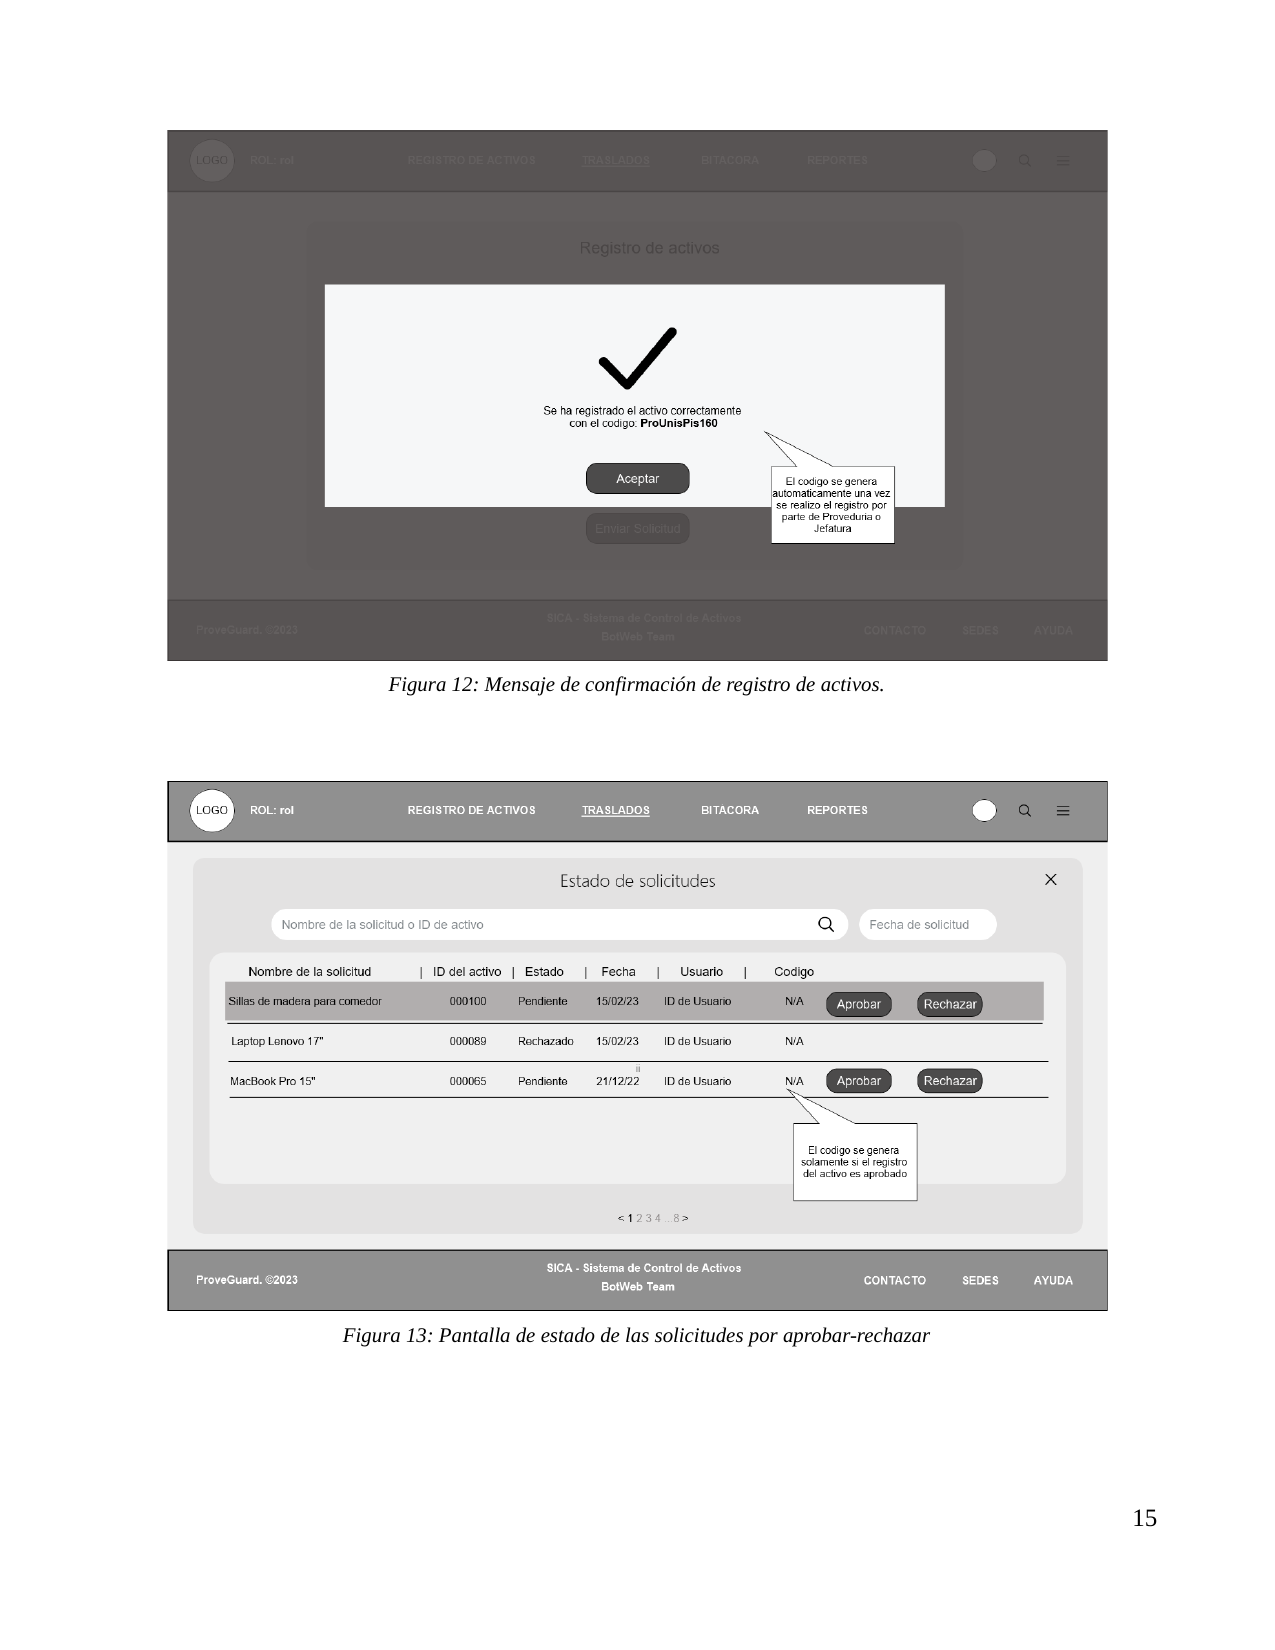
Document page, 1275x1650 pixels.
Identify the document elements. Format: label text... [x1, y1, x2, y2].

text Figura 13: Pantalla de estado de las solicitudes por aprobar-rechazar [167, 1311, 1108, 1347]
picture [167, 130, 1108, 661]
text Figura 12: Mensaje de confirmación de registro de activos. [167, 661, 1108, 696]
picture [167, 781, 1108, 1311]
